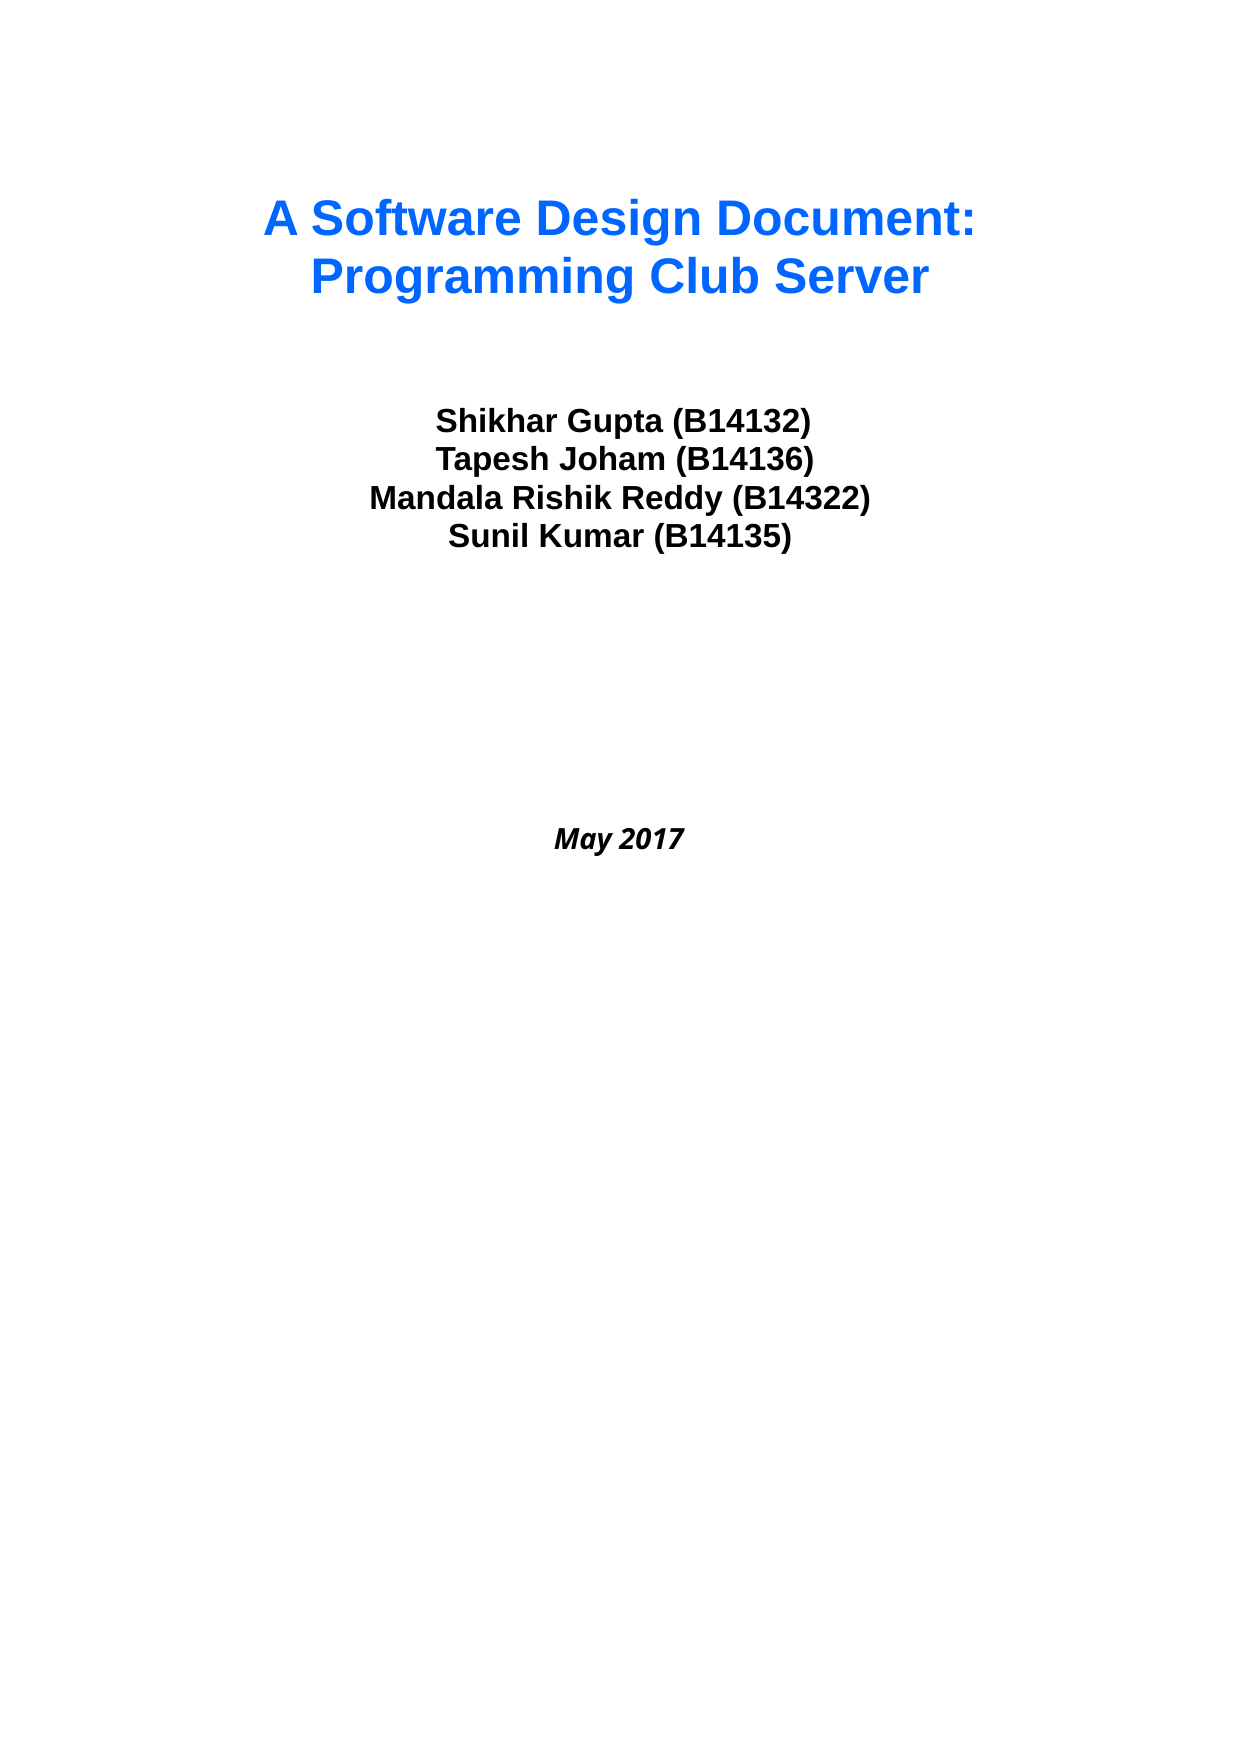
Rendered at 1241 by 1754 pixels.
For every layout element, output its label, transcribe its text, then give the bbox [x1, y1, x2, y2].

text Mandala Rishik Reddy (B14322) [118, 478, 1122, 516]
text Sunil Kumar (B14135) [118, 516, 1122, 593]
text Shikhar Gupta (B14132) [118, 401, 1122, 439]
text Tapesh Joham (B14136) [118, 439, 1122, 478]
text May 2017 [118, 818, 1122, 858]
subtitle A Software Design Document: Programming Club Server [118, 189, 1122, 304]
